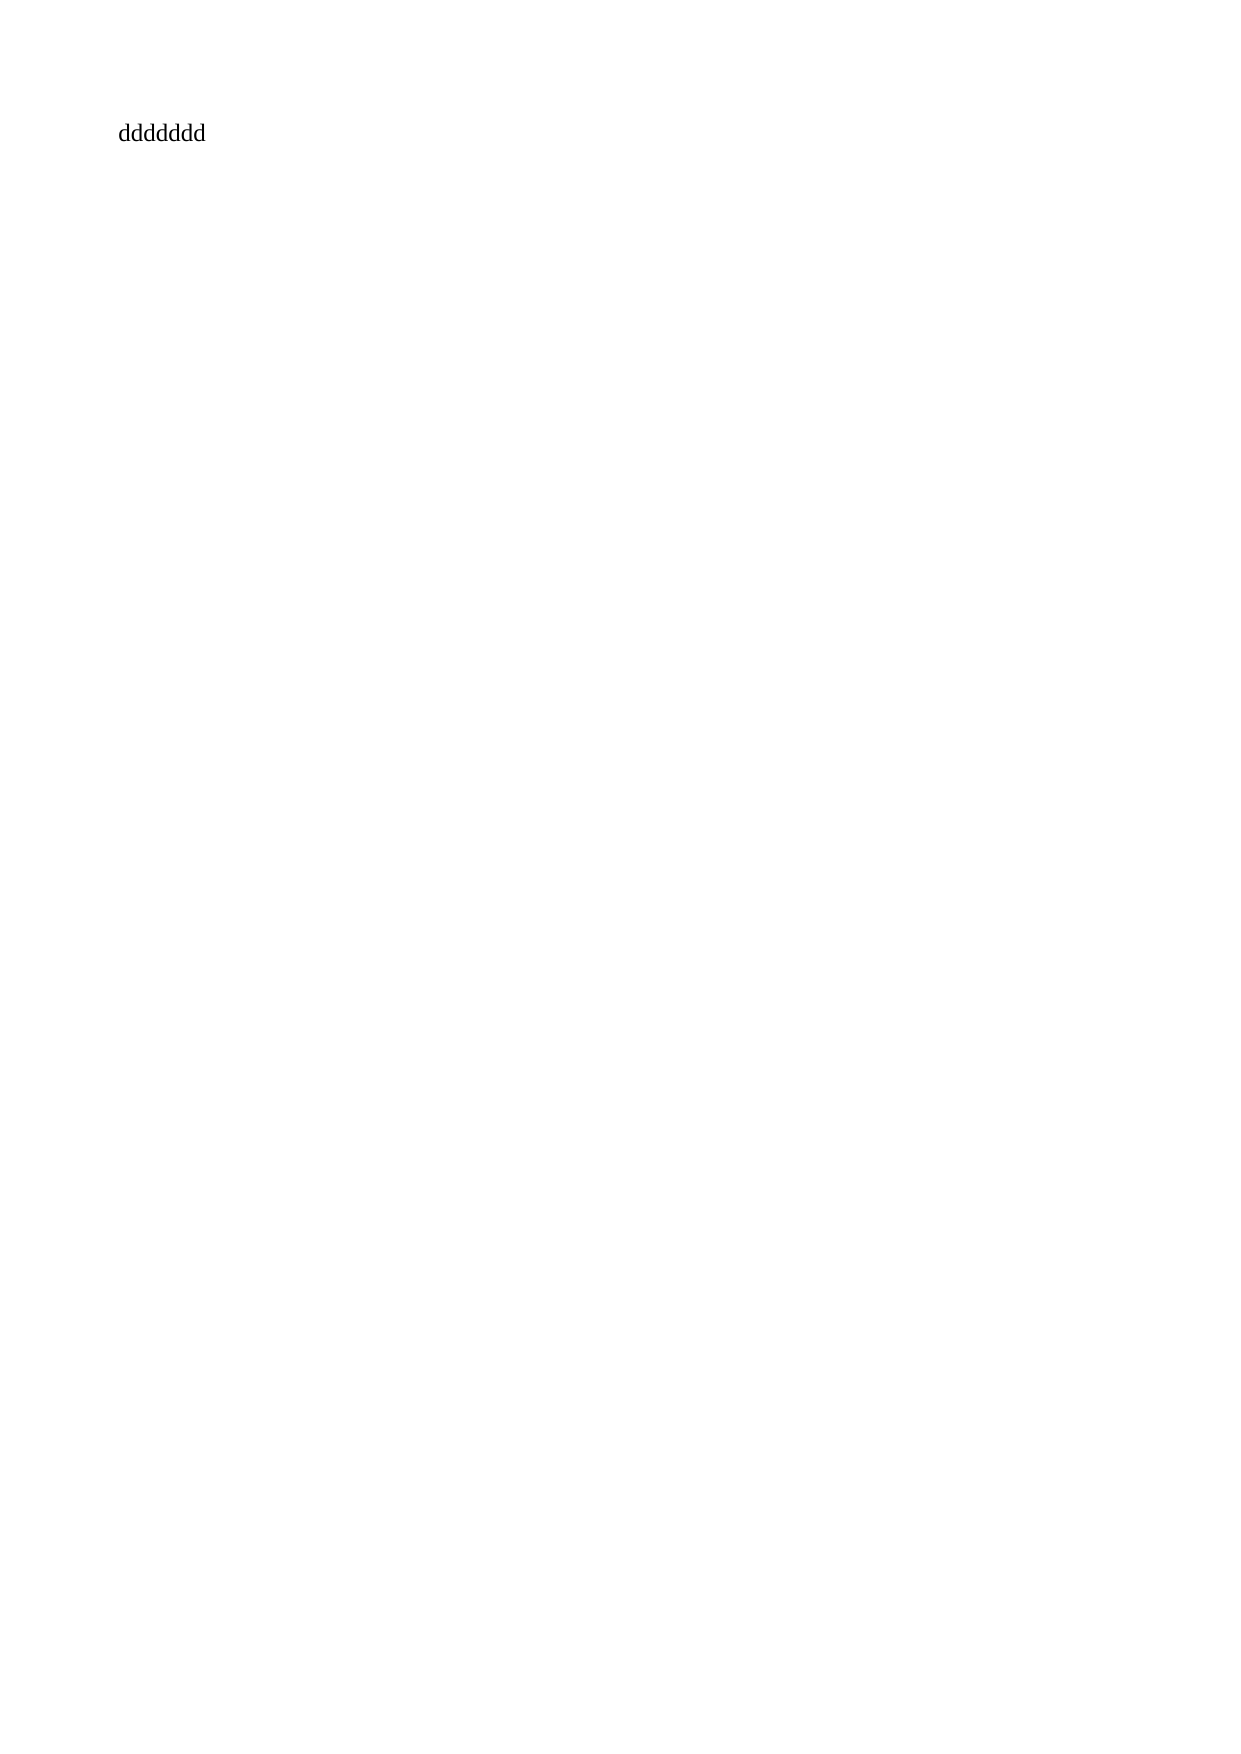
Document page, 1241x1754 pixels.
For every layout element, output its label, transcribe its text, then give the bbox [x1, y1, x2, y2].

text ddddddd [118, 118, 1122, 147]
